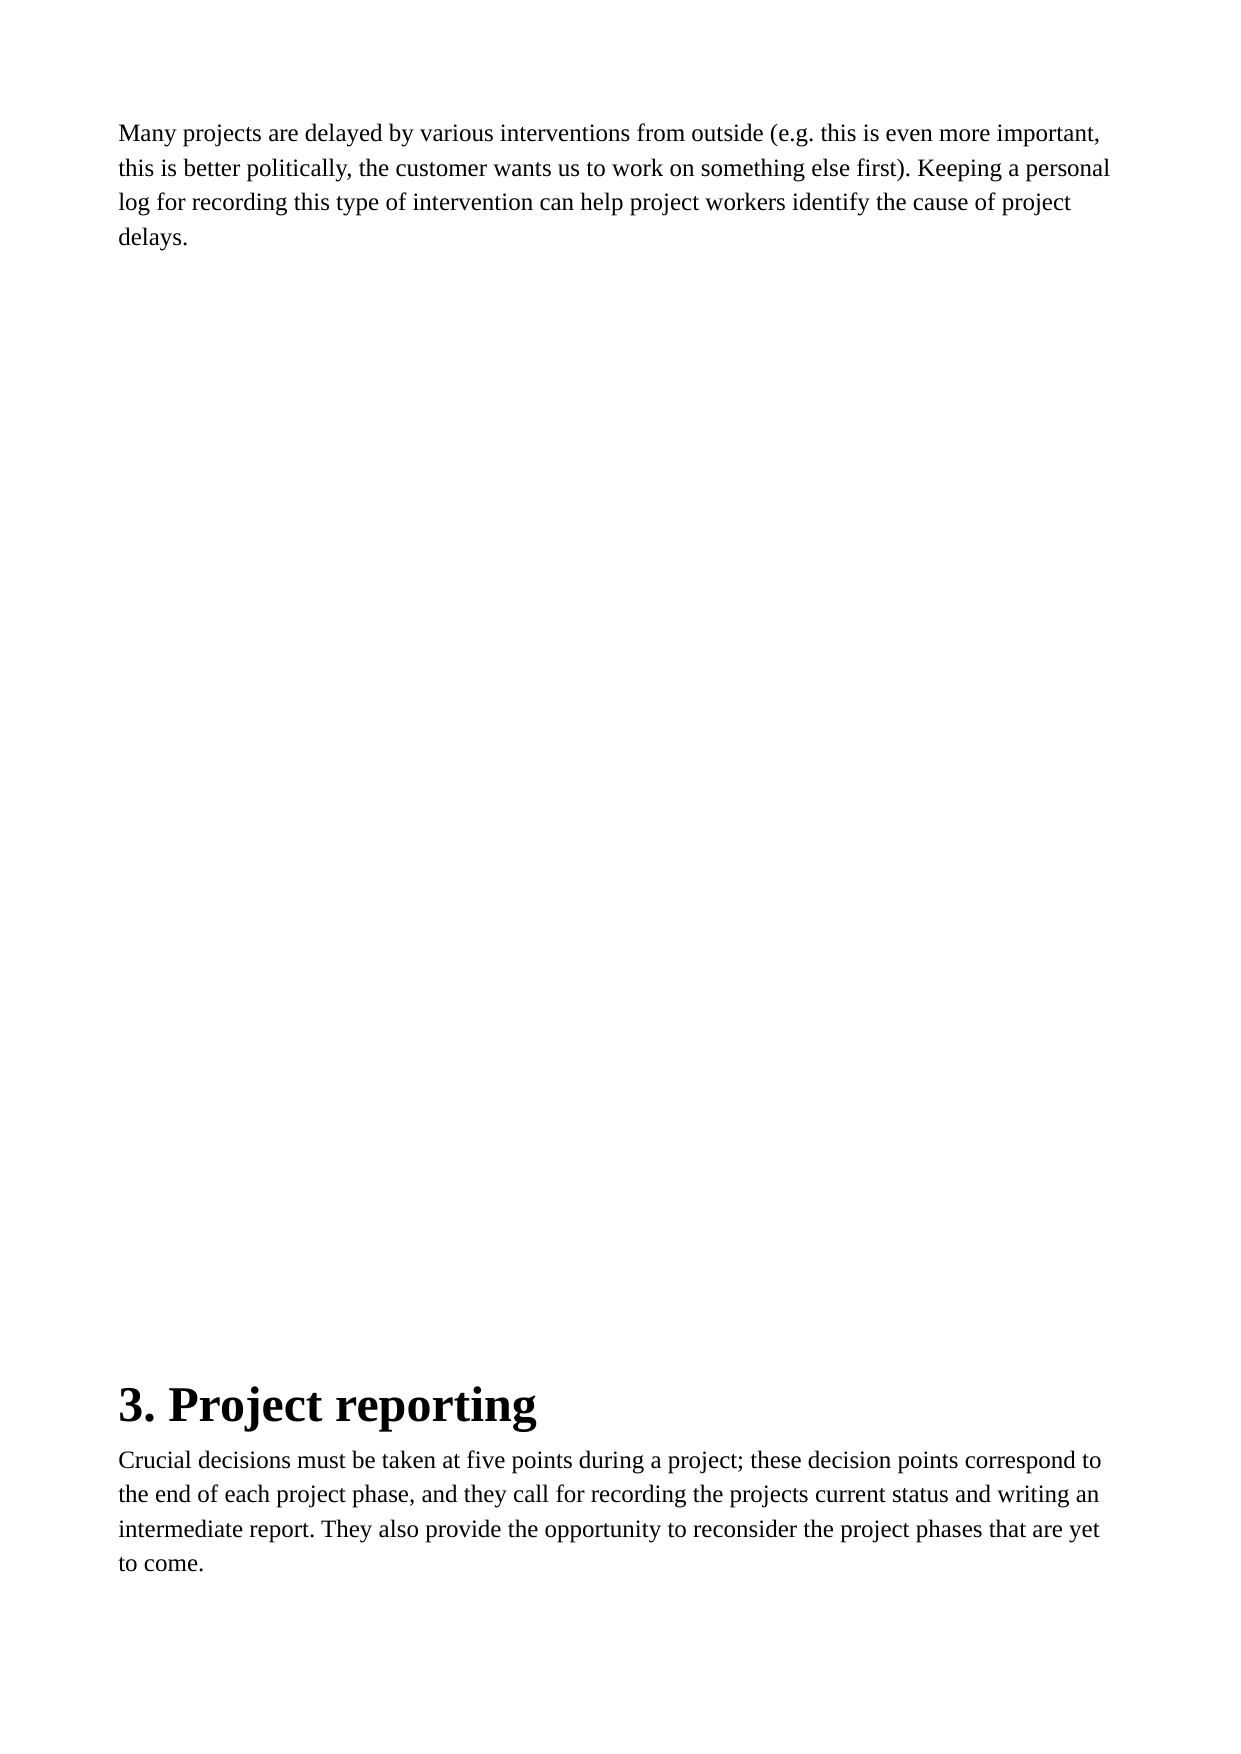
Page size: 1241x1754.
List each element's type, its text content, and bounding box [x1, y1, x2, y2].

text Many projects are delayed by various interventions from outside (e.g. this is even more important, this is better politically, the customer wants us to work on something else first). Keeping a personal log for recording this type of intervention can help project workers identify the cause of project delays. [118, 118, 1122, 250]
text Crucial decisions must be taken at five points during a project; these decision points correspond to the end of each project phase, and they call for recording the projects current status and writing an intermediate report. They also provide the opportunity to reconsider the project phases that are yet to come. [118, 1445, 1122, 1577]
subtitle 3. Project reporting [118, 1375, 1122, 1432]
